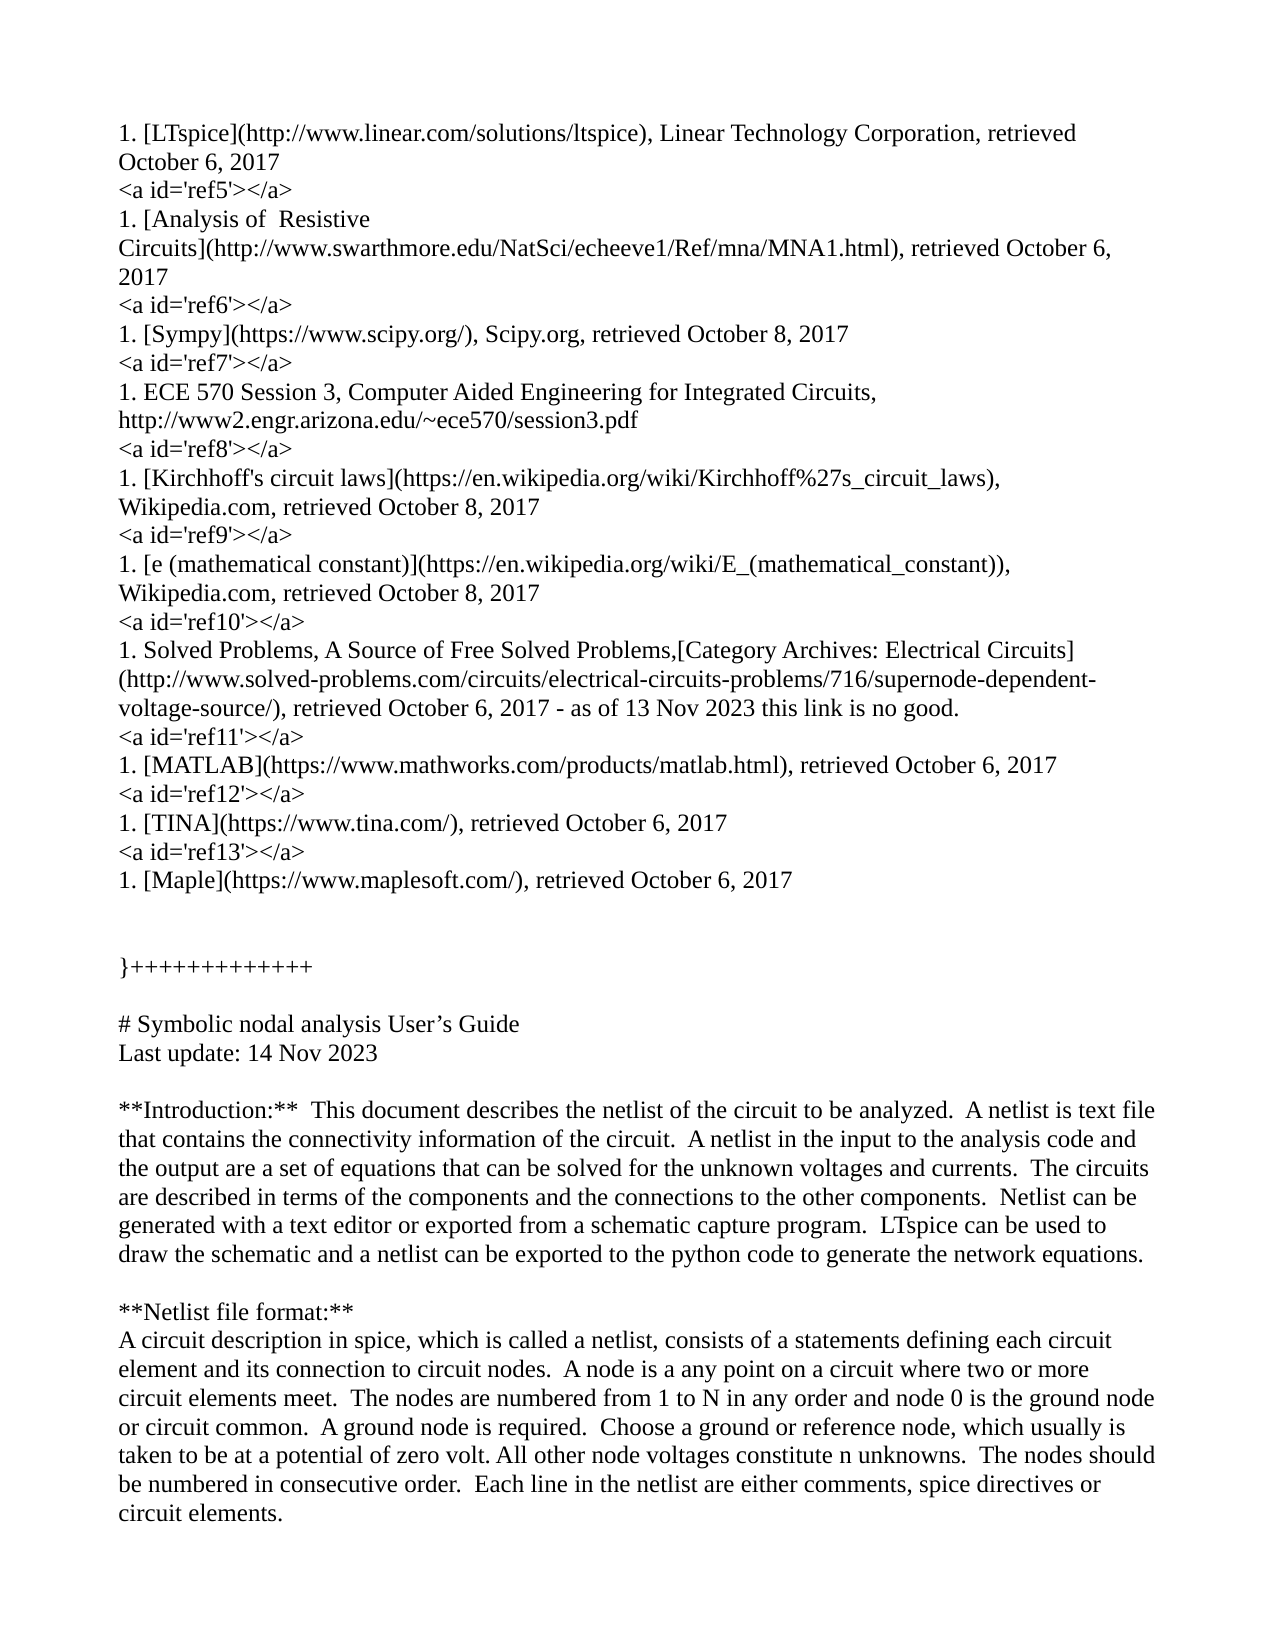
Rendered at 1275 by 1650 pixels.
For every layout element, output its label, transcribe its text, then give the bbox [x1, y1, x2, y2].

text 1. [Analysis of Resistive Circuits](http://www.swarthmore.edu/NatSci/echeeve1/Ref/mna/MNA1.html), retrieved October 6, 2017 [118, 204, 1157, 291]
text 1. [MATLAB](https://www.mathworks.com/products/matlab.html), retrieved October 6, 2017 [118, 751, 1157, 779]
text <a id='ref10'></a> [118, 607, 1157, 636]
text **Netlist file format:** [118, 1297, 1157, 1326]
text **Introduction:** This document describes the netlist of the circuit to be analyzed. A netlist is text file that contains the connectivity information of the circuit. A netlist in the input to the analysis code and the output are a set of equations that can be solved for the unknown voltages and currents. The circuits are described in terms of the components and the connections to the other components. Netlist can be generated with a text editor or exported from a schematic capture program. LTspice can be used to draw the schematic and a netlist can be exported to the python code to generate the network equations. [118, 1096, 1157, 1268]
text <a id='ref9'></a> [118, 521, 1157, 549]
text 1. [e (mathematical constant)](https://en.wikipedia.org/wiki/E_(mathematical_constant)), Wikipedia.com, retrieved October 8, 2017 [118, 549, 1157, 607]
text 1. ECE 570 Session 3, Computer Aided Engineering for Integrated Circuits, http://www2.engr.arizona.edu/~ece570/session3.pdf [118, 377, 1157, 434]
text 1. [TINA](https://www.tina.com/), retrieved October 6, 2017 [118, 808, 1157, 837]
text <a id='ref13'></a> [118, 837, 1157, 866]
text 1. [Kirchhoff's circuit laws](https://en.wikipedia.org/wiki/Kirchhoff%27s_circuit_laws), Wikipedia.com, retrieved October 8, 2017 [118, 463, 1157, 521]
text <a id='ref8'></a> [118, 434, 1157, 463]
text <a id='ref6'></a> [118, 291, 1157, 319]
text <a id='ref12'></a> [118, 779, 1157, 808]
text <a id='ref5'></a> [118, 176, 1157, 204]
text }+++++++++++++ [118, 952, 1157, 981]
text 1. Solved Problems, A Source of Free Solved Problems,[Category Archives: Electrical Circuits](http://www.solved-problems.com/circuits/electrical-circuits-problems/716/supernode-dependent-voltage-source/), retrieved October 6, 2017 - as of 13 Nov 2023 this link is no good. [118, 636, 1157, 722]
text A circuit description in spice, which is called a netlist, consists of a statements defining each circuit element and its connection to circuit nodes. A node is a any point on a circuit where two or more circuit elements meet. The nodes are numbered from 1 to N in any order and node 0 is the ground node or circuit common. A ground node is required. Choose a ground or reference node, which usually is taken to be at a potential of zero volt. All other node voltages constitute n unknowns. The nodes should be numbered in consecutive order. Each line in the netlist are either comments, spice directives or circuit elements. [118, 1326, 1157, 1527]
text 1. [LTspice](http://www.linear.com/solutions/ltspice), Linear Technology Corporation, retrieved October 6, 2017 [118, 118, 1157, 176]
text <a id='ref11'></a> [118, 722, 1157, 751]
text Last update: 14 Nov 2023 [118, 1038, 1157, 1067]
text <a id='ref7'></a> [118, 348, 1157, 377]
text 1. [Sympy](https://www.scipy.org/), Scipy.org, retrieved October 8, 2017 [118, 319, 1157, 348]
text # Symbolic nodal analysis User’s Guide [118, 1009, 1157, 1038]
text 1. [Maple](https://www.maplesoft.com/), retrieved October 6, 2017 [118, 866, 1157, 894]
